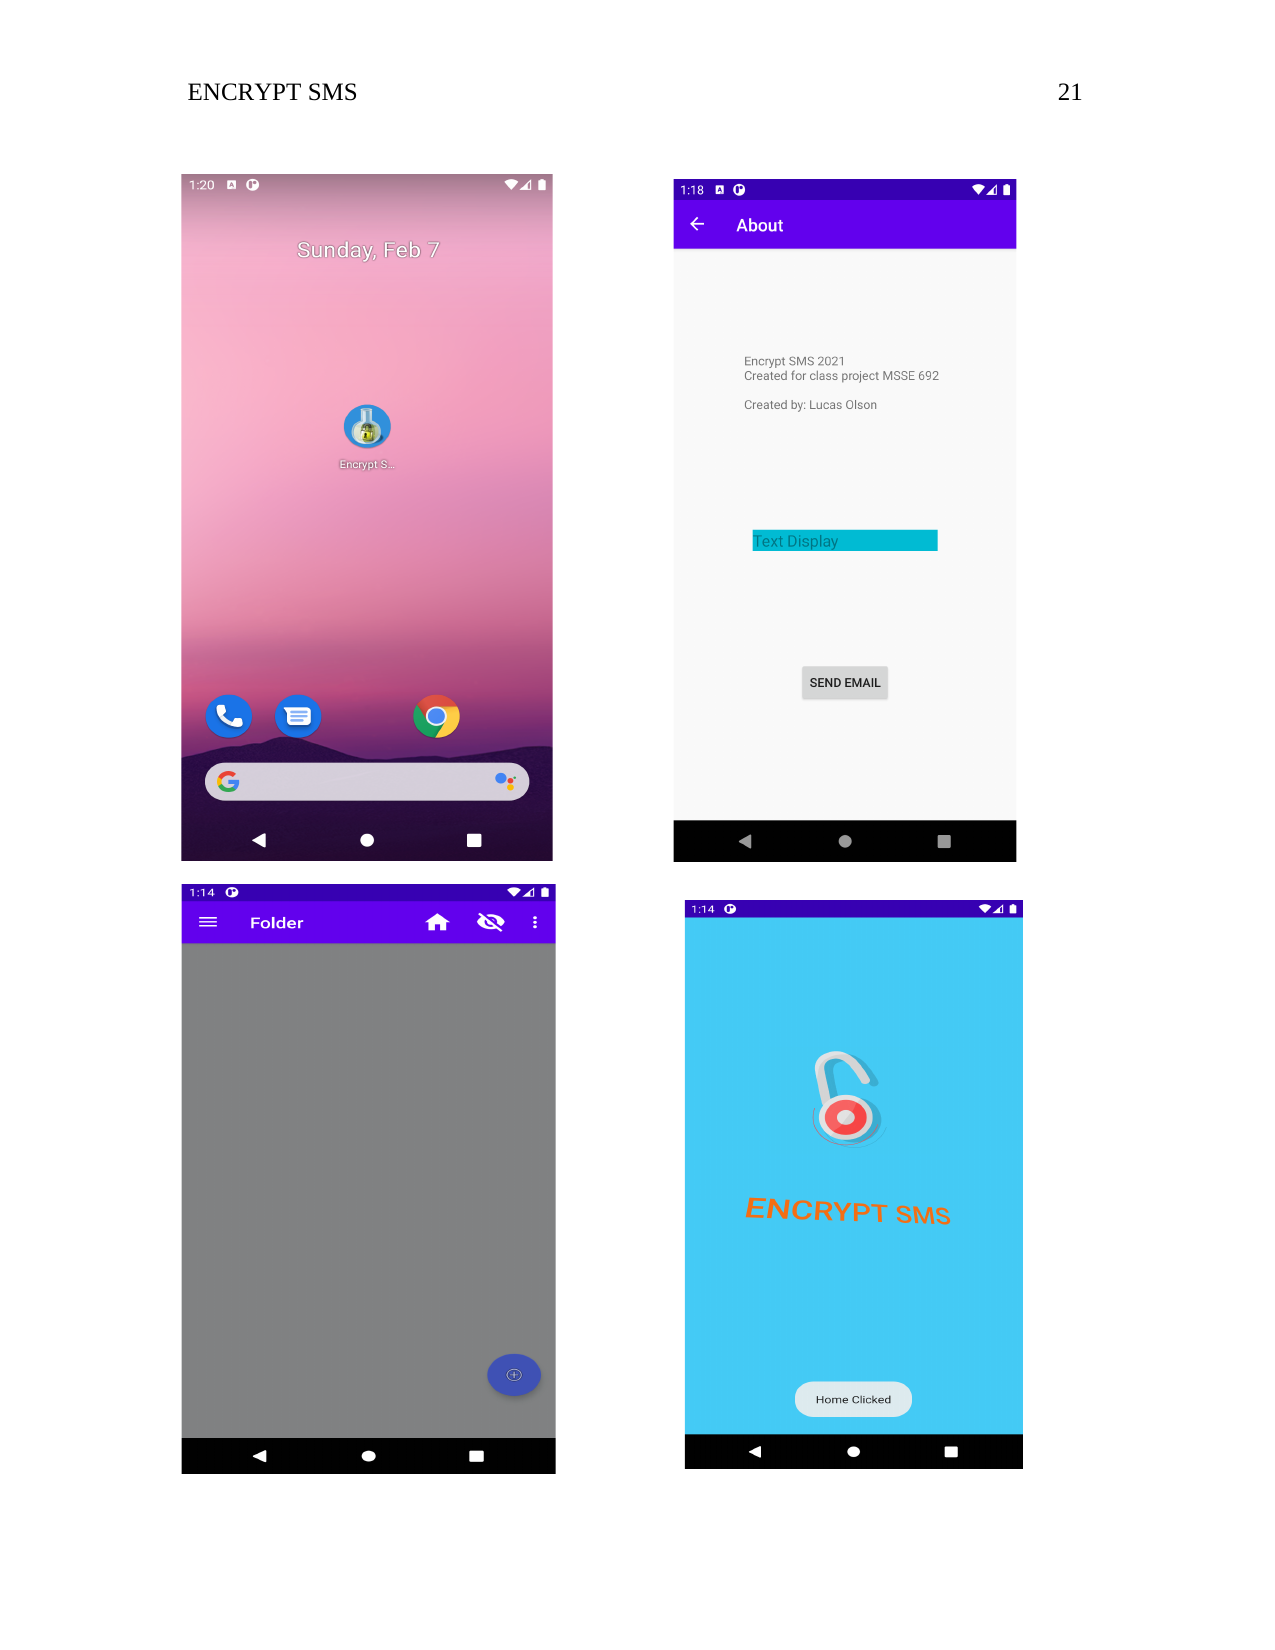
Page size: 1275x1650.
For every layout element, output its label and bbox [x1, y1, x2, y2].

picture [181, 884, 556, 1474]
picture [684, 900, 1023, 1469]
picture [181, 174, 553, 861]
picture [673, 179, 1017, 862]
